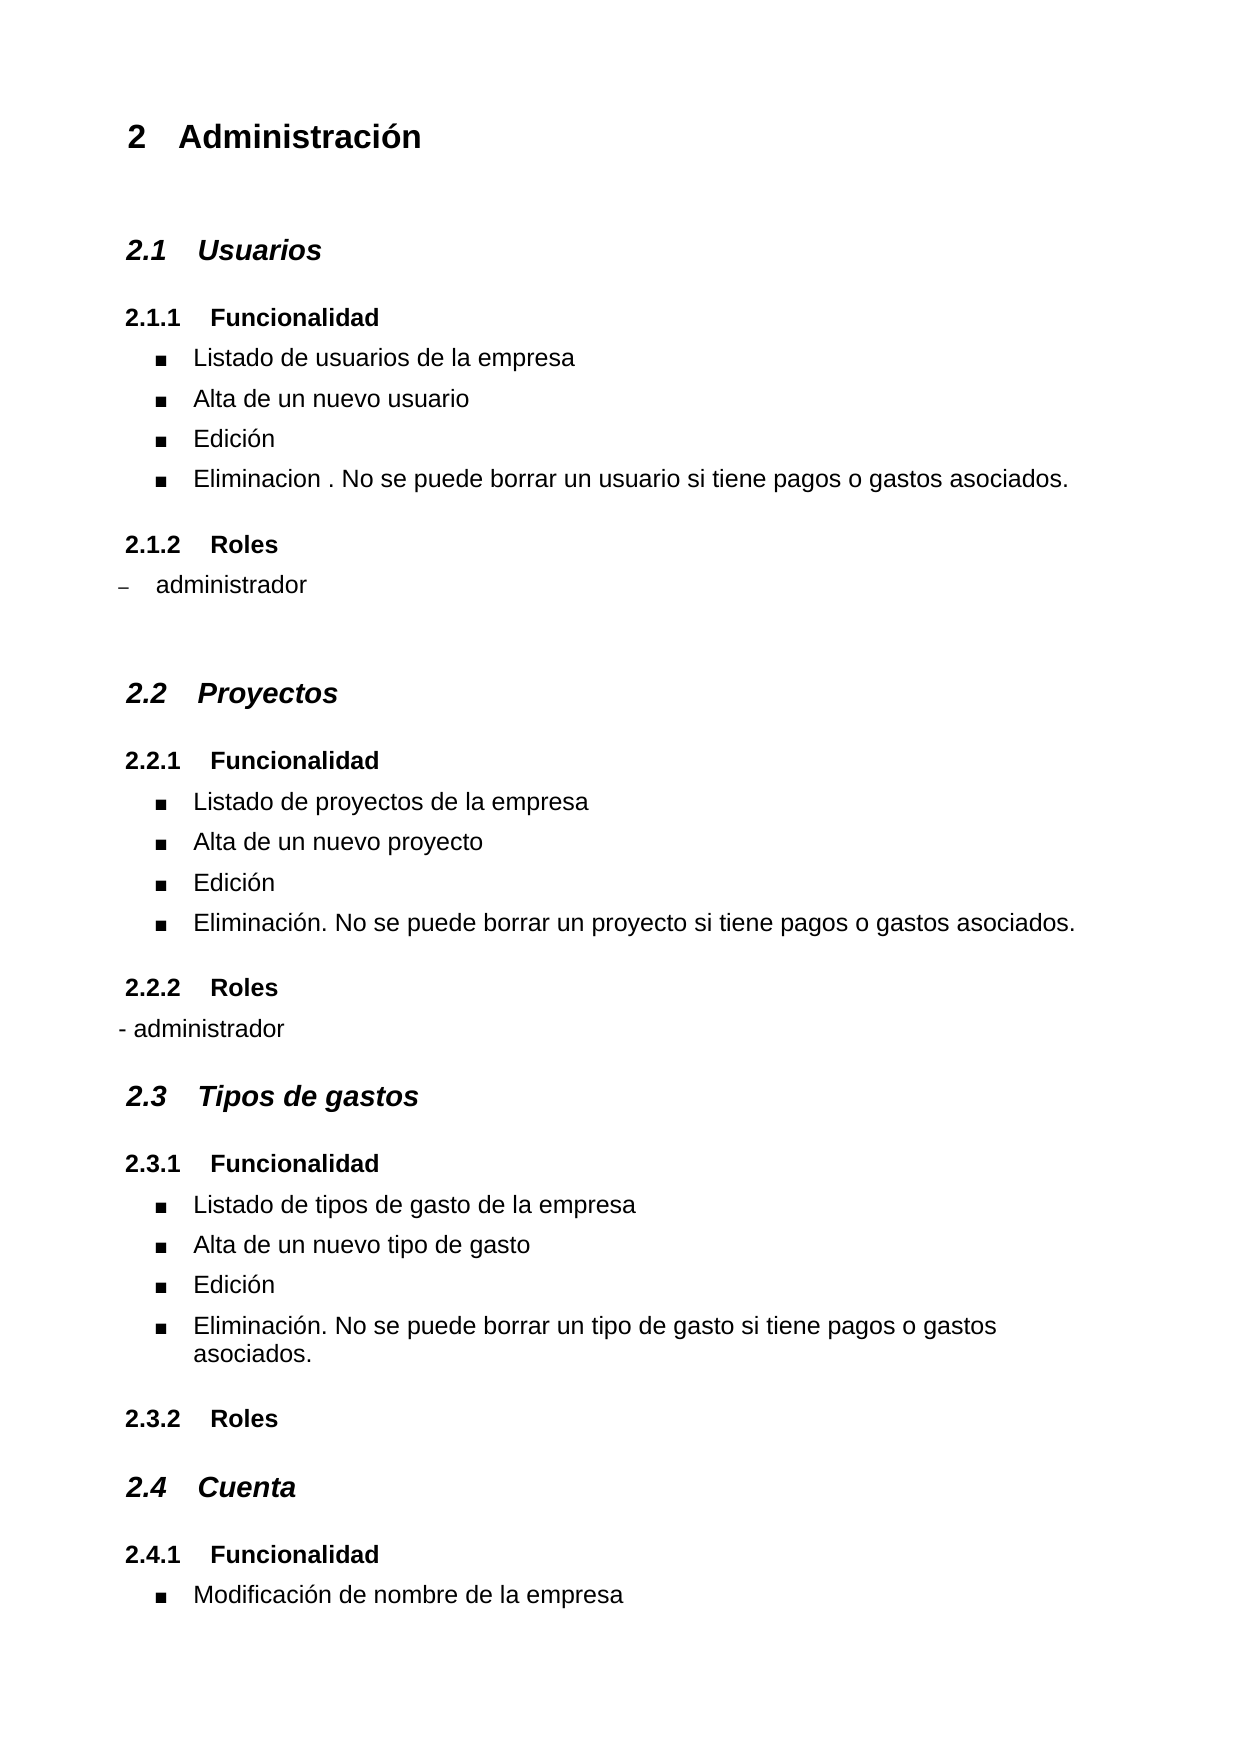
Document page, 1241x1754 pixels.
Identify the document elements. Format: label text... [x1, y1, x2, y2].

list Eliminacion . No se puede borrar un usuario si tiene pagos o gastos asociados. [156, 465, 1122, 493]
list Eliminación. No se puede borrar un tipo de gasto si tiene pagos o gastos asociados. [156, 1312, 1122, 1368]
subtitle Funcionalidad [118, 1541, 1122, 1568]
subtitle Roles [118, 1405, 1122, 1433]
text - administrador [118, 1014, 1122, 1042]
list Edición [156, 425, 1122, 453]
subtitle Proyectos [118, 677, 1122, 709]
subtitle Administración [118, 118, 1122, 156]
list Listado de usuarios de la empresa [156, 344, 1122, 372]
subtitle Funcionalidad [118, 747, 1122, 775]
list Listado de proyectos de la empresa [156, 787, 1122, 815]
subtitle Usuarios [118, 233, 1122, 266]
list Edición [156, 1271, 1122, 1299]
list Listado de tipos de gasto de la empresa [156, 1191, 1122, 1218]
subtitle Cuenta [118, 1471, 1122, 1503]
subtitle Funcionalidad [118, 1150, 1122, 1178]
list Edición [156, 868, 1122, 896]
subtitle Roles [118, 974, 1122, 1002]
list Alta de un nuevo tipo de gasto [156, 1231, 1122, 1259]
list Modificación de nombre de la empresa [156, 1581, 1122, 1609]
list administrador [118, 571, 1122, 599]
subtitle Tipos de gastos [118, 1080, 1122, 1113]
list Alta de un nuevo proyecto [156, 828, 1122, 856]
subtitle Funcionalidad [118, 304, 1122, 332]
subtitle Roles [118, 531, 1122, 559]
list Alta de un nuevo usuario [156, 384, 1122, 412]
list Eliminación. No se puede borrar un proyecto si tiene pagos o gastos asociados. [156, 909, 1122, 937]
